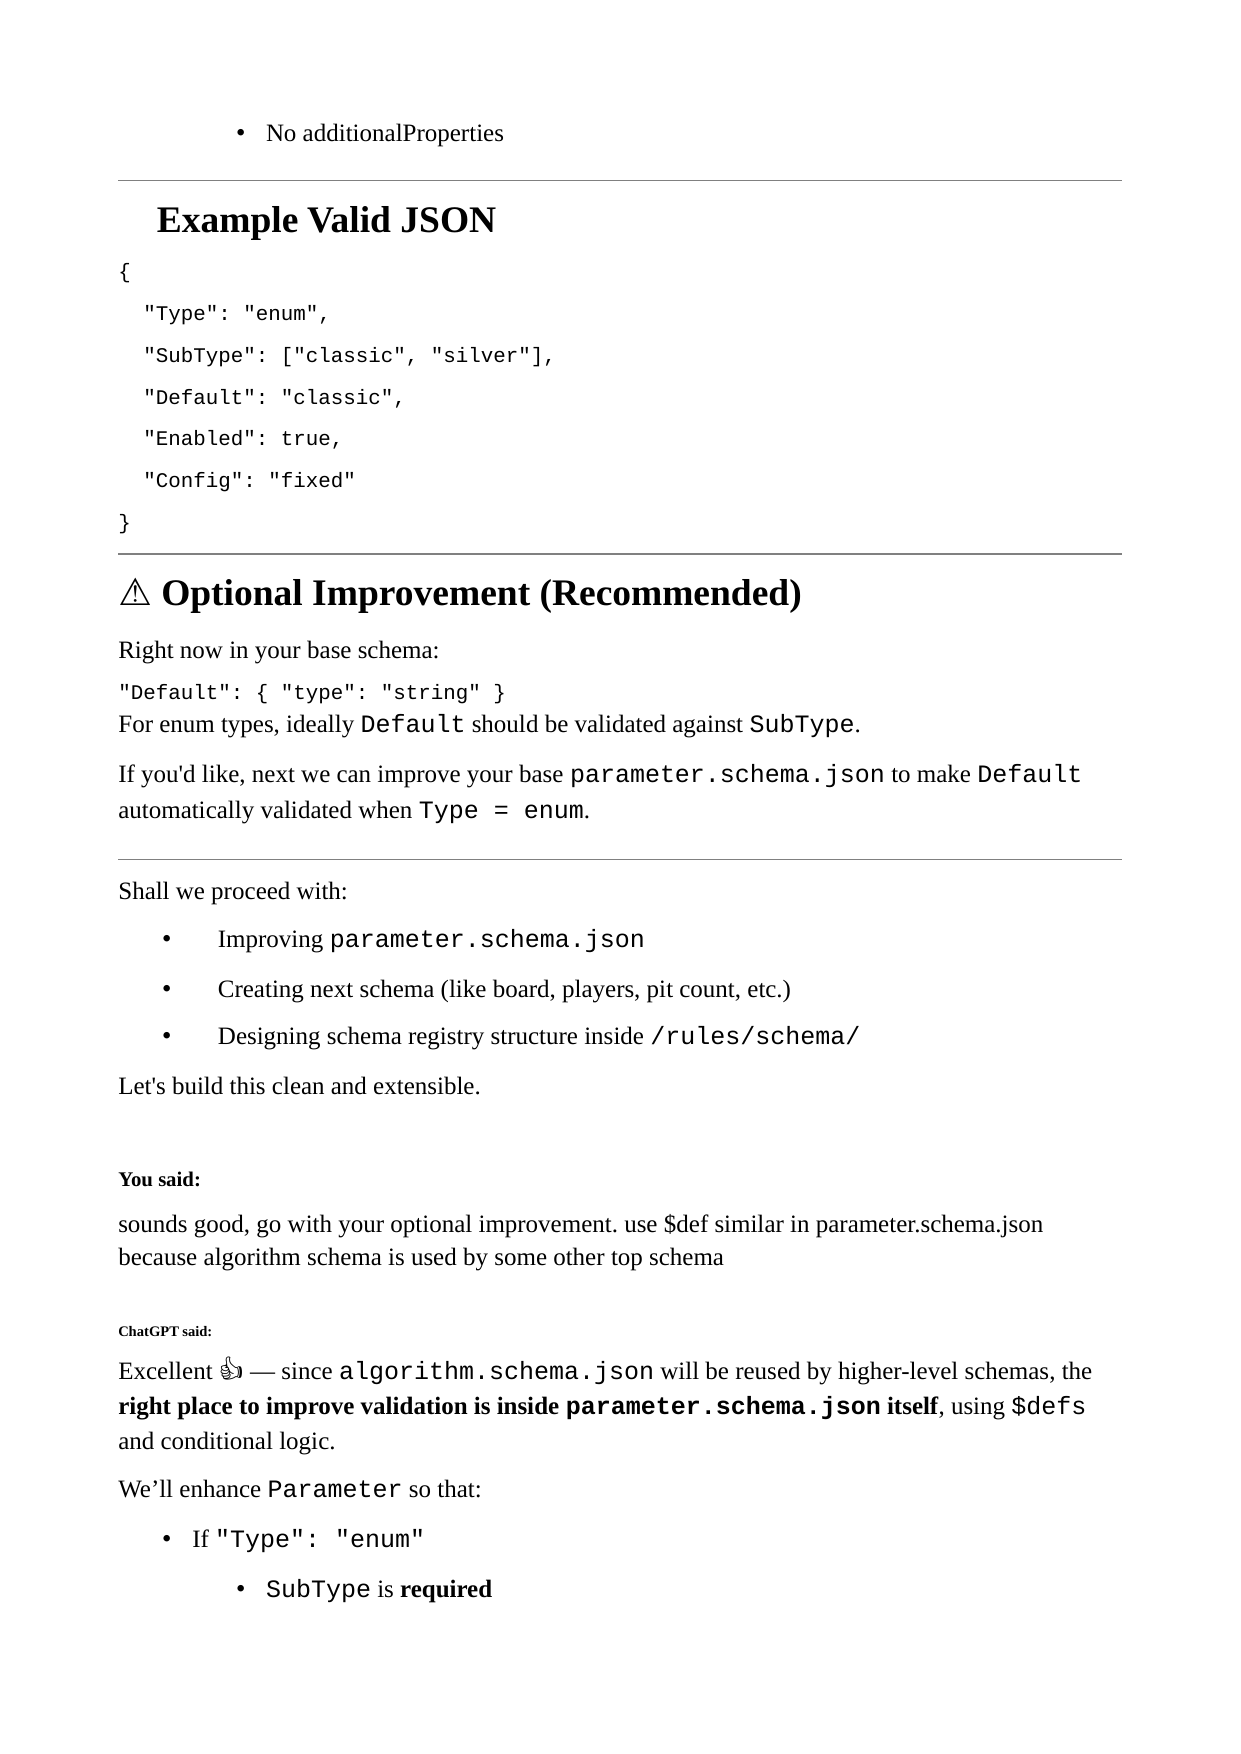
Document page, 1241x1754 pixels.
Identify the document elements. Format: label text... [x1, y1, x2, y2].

text "SubType": ["classic", "silver"], [118, 345, 1122, 368]
subtitle ChatGPT said: [118, 1322, 1122, 1339]
text Right now in your base schema: [118, 635, 1122, 663]
text "Type": "enum", [118, 303, 1122, 327]
list If "Type": "enum" [162, 1524, 1122, 1555]
text { [118, 261, 1122, 285]
text Let's build this clean and extensible. [118, 1071, 1122, 1100]
text For enum types, ideally Default should be validated against SubType. [118, 709, 1122, 740]
subtitle 🔎 Example Valid JSON [118, 197, 1122, 240]
list No additionalProperties [236, 118, 1122, 147]
text } [118, 512, 1122, 536]
text If you'd like, next we can improve your base parameter.schema.json to make Default automatically validated when Type = enum. [118, 759, 1122, 826]
text Excellent 👍 — since algorithm.schema.json will be reused by higher-level schemas, the right place to improve validation is inside parameter.schema.json itself, using $defs and conditional logic. [118, 1356, 1122, 1455]
subtitle ⚠️ Optional Improvement (Recommended) [118, 571, 1122, 614]
list SubType is required [236, 1574, 1122, 1605]
list 🔹 Creating next schema (like board, players, pit count, etc.) [162, 974, 1122, 1002]
text Shall we proceed with: [118, 876, 1122, 905]
text "Default": "classic", [118, 387, 1122, 410]
list 🔹 Improving parameter.schema.json [162, 924, 1122, 954]
text "Enabled": true, [118, 428, 1122, 452]
list 🔹 Designing schema registry structure inside /rules/schema/ [162, 1021, 1122, 1052]
subtitle You said: [118, 1167, 1122, 1191]
text We’ll enhance Parameter so that: [118, 1474, 1122, 1505]
text "Default": { "type": "string" } [118, 682, 1122, 706]
text sounds good, go with your optional improvement. use $def similar in parameter.schema.json because algorithm schema is used by some other top schema [118, 1209, 1122, 1271]
text "Config": "fixed" [118, 470, 1122, 494]
